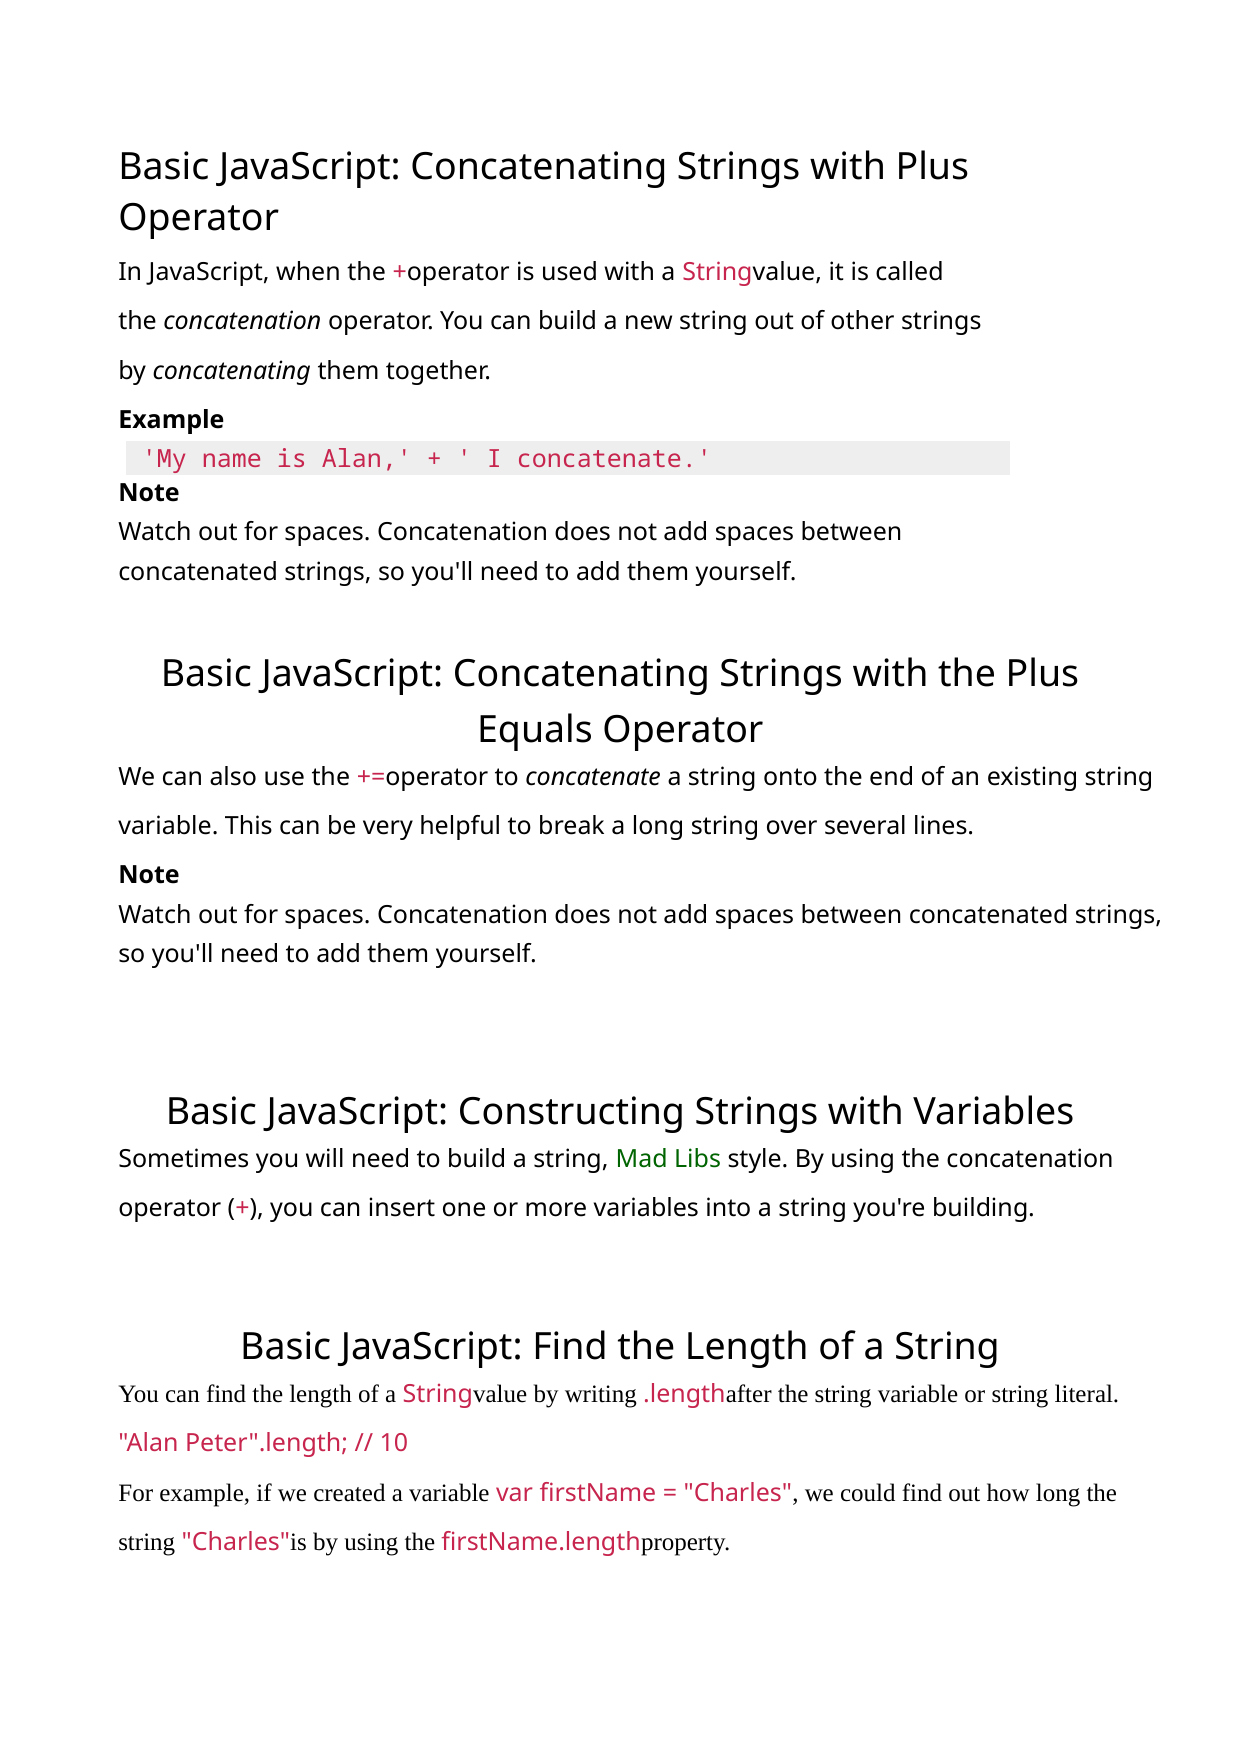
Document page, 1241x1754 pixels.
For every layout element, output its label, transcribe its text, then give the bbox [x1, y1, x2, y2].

subtitle Basic JavaScript: Concatenating Strings with the Plus Equals Operator [118, 646, 1122, 753]
text We can also use the +=operator to concatenate a string onto the end of an existing string variable. This can be very helpful to break a long string over several lines. [118, 758, 1173, 842]
text 'My name is Alan,' + ' I concatenate.' [126, 441, 1010, 475]
text For example, if we created a variable var firstName = "Charles", we could find out how long the string "Charles"is by using the firstName.lengthproperty. [118, 1474, 1173, 1558]
text Note Watch out for spaces. Concatenation does not add spaces between concatenated strings, so you'll need to add them yourself. [118, 857, 1173, 969]
text "Alan Peter".length; // 10 [118, 1425, 1173, 1459]
text Sometimes you will need to build a string, Mad Libs style. By using the concatenation operator (+), you can insert one or more variables into a string you're building. [118, 1140, 1196, 1224]
subtitle Basic JavaScript: Concatenating Strings with Plus Operator [118, 139, 1122, 241]
text You can find the length of a Stringvalue by writing .lengthafter the string variable or string literal. [118, 1376, 1173, 1410]
subtitle Basic JavaScript: Find the Length of a String [118, 1319, 1122, 1371]
text Example [118, 402, 1010, 436]
text Note Watch out for spaces. Concatenation does not add spaces between concatenated strings, so you'll need to add them yourself. [118, 475, 1010, 587]
subtitle Basic JavaScript: Constructing Strings with Variables [118, 1084, 1122, 1135]
text In JavaScript, when the +operator is used with a Stringvalue, it is called the concatenation operator. You can build a new string out of other strings by concatenating them together. [118, 253, 1010, 386]
